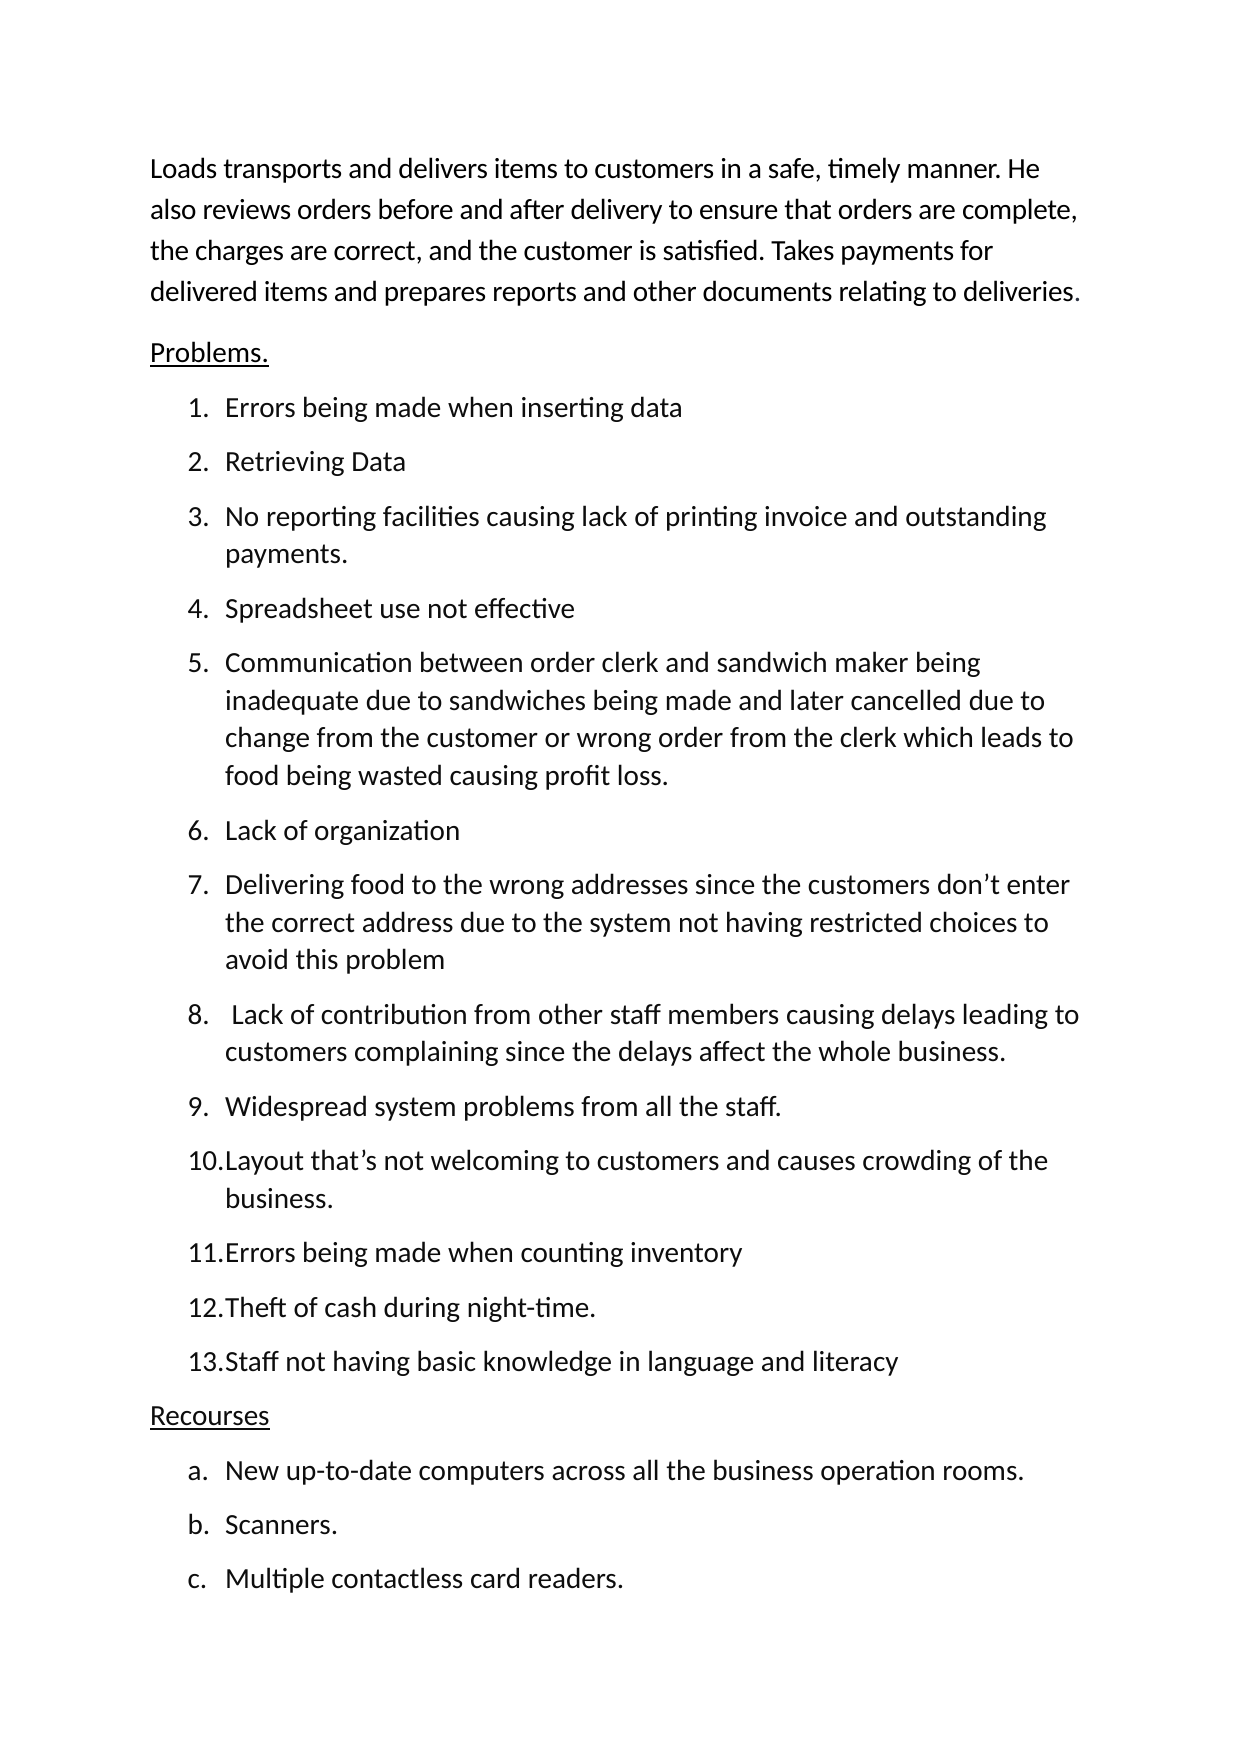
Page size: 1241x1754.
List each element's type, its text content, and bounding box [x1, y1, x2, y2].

list Layout that’s not welcoming to customers and causes crowding of the business. [187, 1142, 1090, 1216]
list Spreadsheet use not effective [187, 590, 1090, 625]
list Delivering food to the wrong addresses since the customers don’t enter the correct address due to the system not having restricted choices to avoid this problem [187, 866, 1090, 977]
list Widespread system problems from all the staff. [187, 1088, 1090, 1123]
list Lack of organization [187, 812, 1090, 847]
list Retrieving Data [187, 443, 1090, 479]
list Errors being made when inserting data [187, 389, 1090, 424]
list Staff not having basic knowledge in language and literacy [187, 1343, 1090, 1379]
text Problems. [150, 334, 1090, 370]
list Multiple contactless card readers. [187, 1561, 1090, 1596]
text Loads transports and delivers items to customers in a safe, timely manner. He also reviews orders before and after delivery to ensure that orders are complete, the charges are correct, and the customer is satisfied. Takes payments for delivered items and prepares reports and other documents relating to deliveries. [150, 150, 1090, 308]
text Recourses [150, 1397, 1090, 1433]
list New up-to-date computers across all the business operation rooms. [187, 1452, 1090, 1487]
list Communication between order clerk and sandwich maker being inadequate due to sandwiches being made and later cancelled due to change from the customer or wrong order from the clerk which leads to food being wasted causing profit loss. [187, 644, 1090, 793]
list Errors being made when counting inventory [187, 1234, 1090, 1270]
list Scanners. [187, 1506, 1090, 1542]
list No reporting facilities causing lack of printing invoice and outstanding payments. [187, 498, 1090, 571]
list Theft of cash during night-time. [187, 1289, 1090, 1324]
list Lack of contribution from other staff members causing delays leading to customers complaining since the delays affect the whole business. [187, 996, 1090, 1069]
